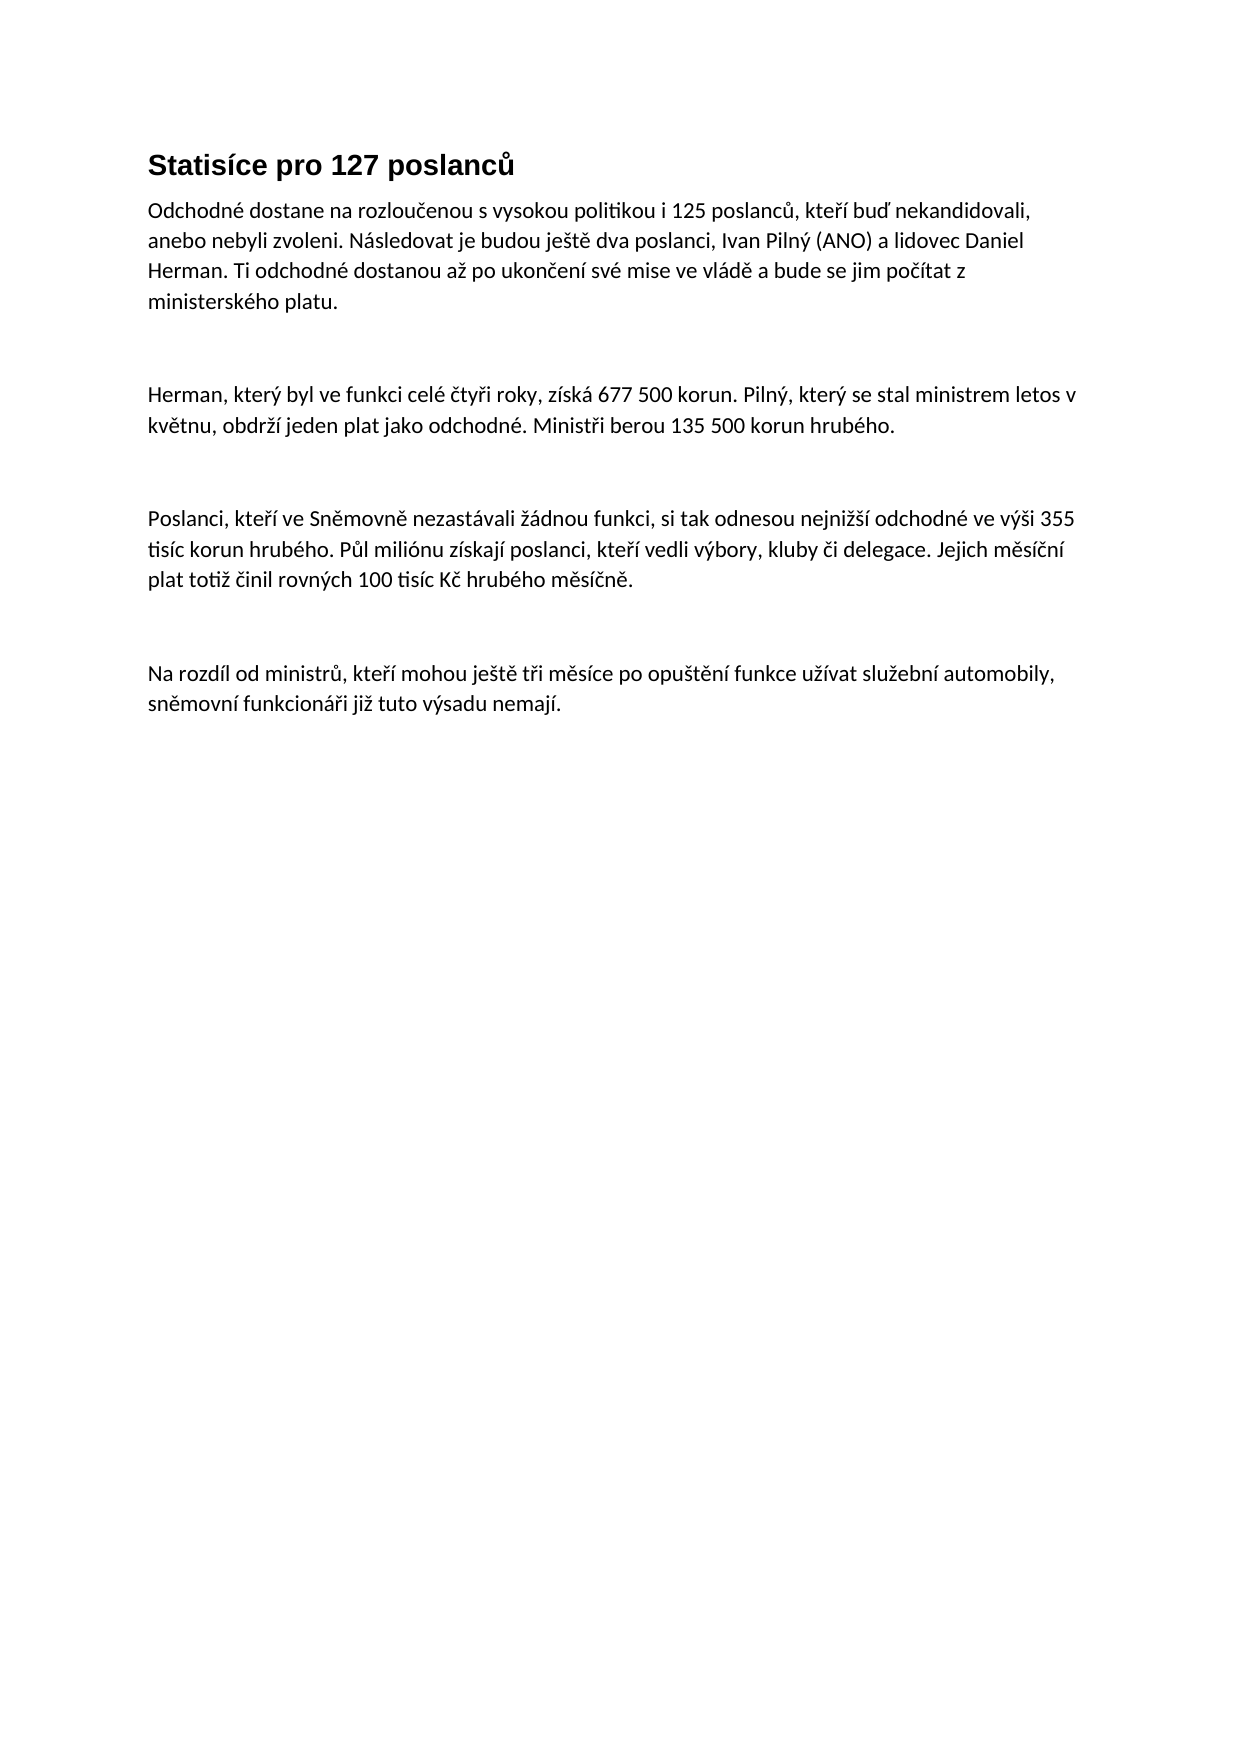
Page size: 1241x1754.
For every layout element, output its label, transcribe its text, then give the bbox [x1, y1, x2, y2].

text Na rozdíl od ministrů, kteří mohou ještě tři měsíce po opuštění funkce užívat služební automobily, sněmovní funkcionáři již tuto výsadu nemají. [148, 659, 1093, 717]
text Herman, který byl ve funkci celé čtyři roky, získá 677 500 korun. Pilný, který se stal ministrem letos v květnu, obdrží jeden plat jako odchodné. Ministři berou 135 500 korun hrubého. [148, 381, 1093, 439]
text Poslanci, kteří ve Sněmovně nezastávali žádnou funkci, si tak odnesou nejnižší odchodné ve výši 355 tisíc korun hrubého. Půl miliónu získají poslanci, kteří vedli výbory, kluby či delegace. Jejich měsíční plat totiž činil rovných 100 tisíc Kč hrubého měsíčně. [148, 504, 1093, 593]
subtitle Statisíce pro 127 poslanců [148, 148, 1093, 181]
text Odchodné dostane na rozloučenou s vysokou politikou i 125 poslanců, kteří buď nekandidovali, anebo nebyli zvoleni. Následovat je budou ještě dva poslanci, Ivan Pilný (ANO) a lidovec Daniel Herman. Ti odchodné dostanou až po ukončení své mise ve vládě a bude se jim počítat z ministerského platu. [148, 196, 1093, 315]
